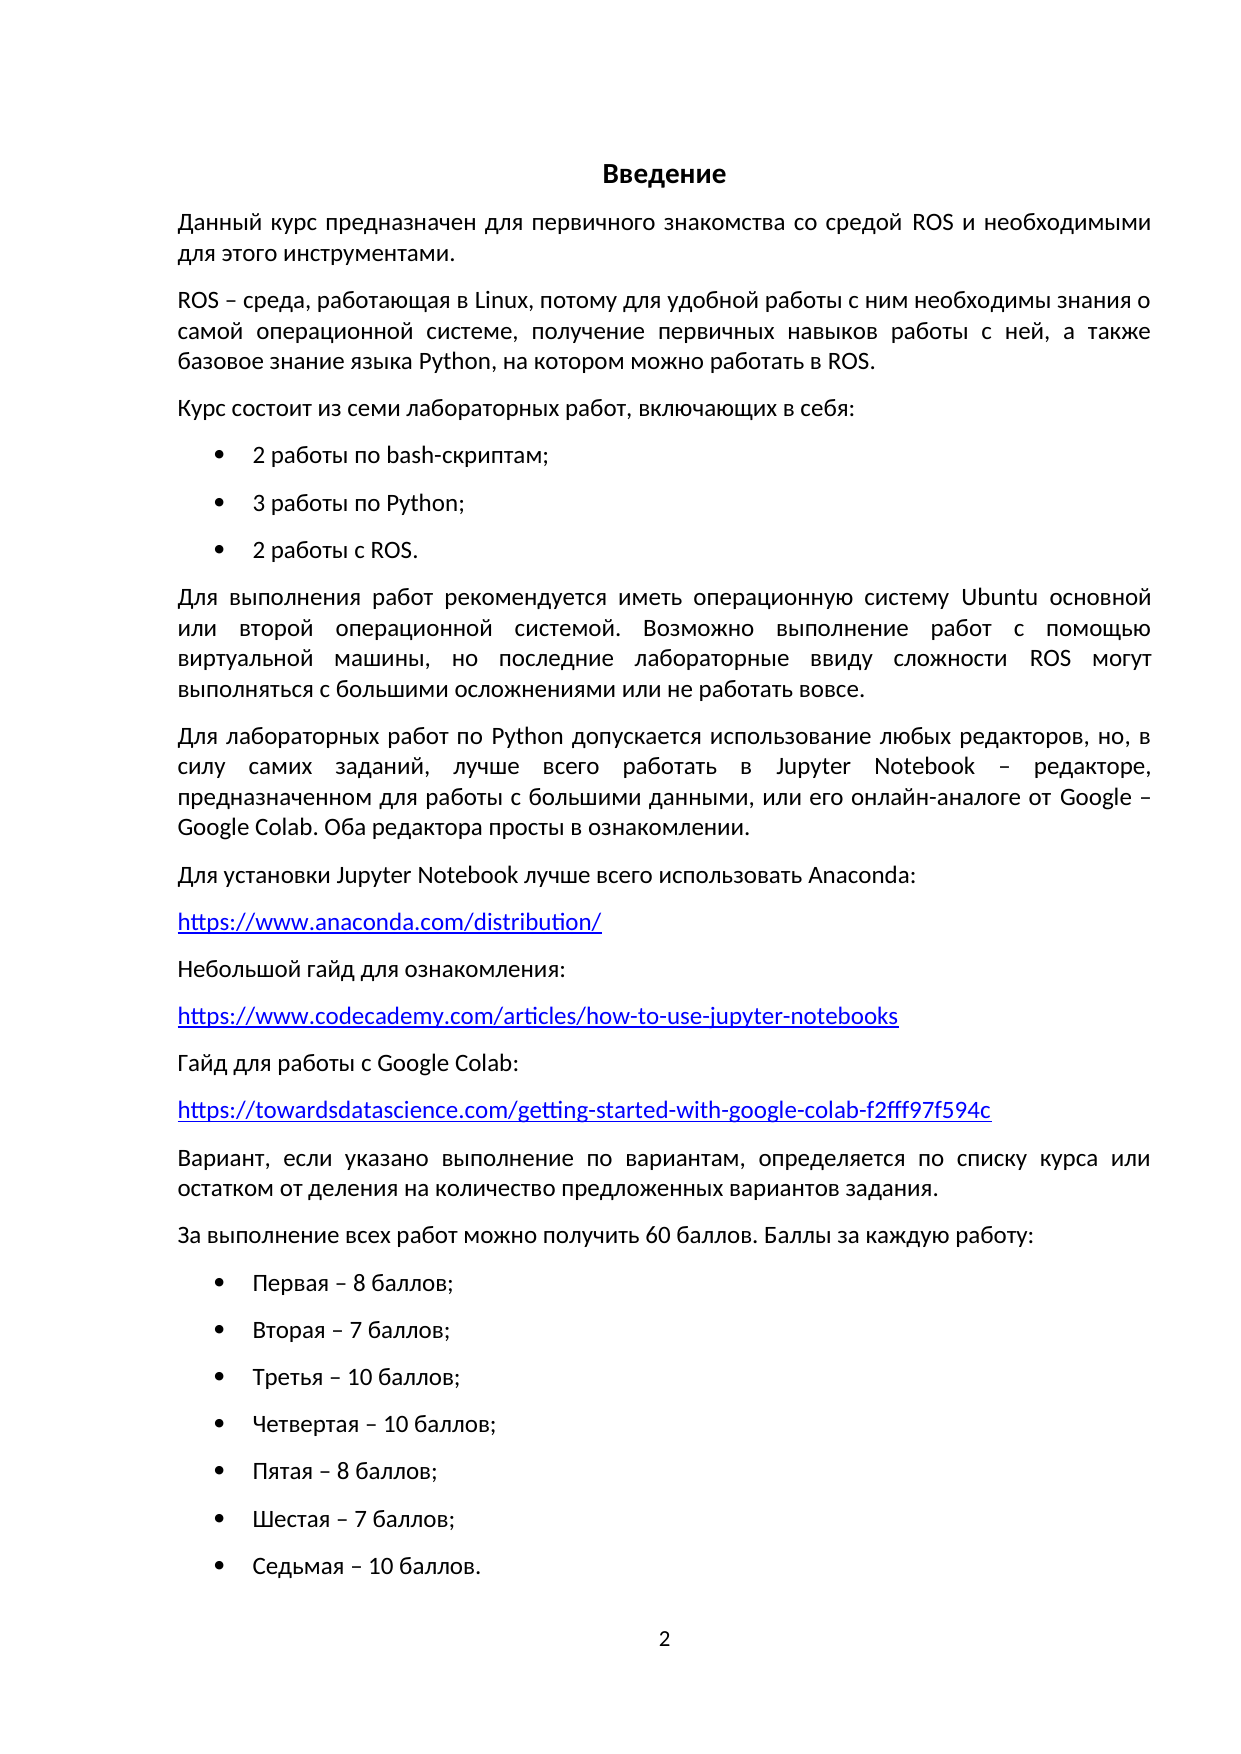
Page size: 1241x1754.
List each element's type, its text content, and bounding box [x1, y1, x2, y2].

text Введение [177, 156, 1152, 191]
text ROS – среда, работающая в Linux, потому для удобной работы с ним необходимы знания о самой операционной системе, получение первичных навыков работы с ней, а также базовое знание языка Python, на котором можно работать в ROS. [177, 284, 1152, 376]
text Для установки Jupyter Notebook лучше всего использовать Anaconda: [177, 859, 1152, 889]
list Седьмая – 10 баллов. [215, 1550, 1152, 1580]
list Вторая – 7 баллов; [215, 1314, 1152, 1344]
list Четвертая – 10 баллов; [215, 1408, 1152, 1439]
text https://www.anaconda.com/distribution/ [177, 906, 1152, 936]
text Небольшой гайд для ознакомления: [177, 953, 1152, 984]
text За выполнение всех работ можно получить 60 баллов. Баллы за каждую работу: [177, 1219, 1152, 1250]
list Шестая – 7 баллов; [215, 1503, 1152, 1533]
list Третья – 10 баллов; [215, 1361, 1152, 1392]
text Данный курс предназначен для первичного знакомства со средой ROS и необходимыми для этого инструментами. [177, 207, 1152, 268]
list 3 работы по Python; [215, 487, 1152, 517]
text https://www.codecademy.com/articles/how-to-use-jupyter-notebooks [177, 1000, 1152, 1031]
text Вариант, если указано выполнение по вариантам, определяется по списку курса или остатком от деления на количество предложенных вариантов задания. [177, 1142, 1152, 1203]
list Пятая – 8 баллов; [215, 1456, 1152, 1486]
list 2 работы по bash-скриптам; [215, 440, 1152, 470]
text Курс состоит из семи лабораторных работ, включающих в себя: [177, 392, 1152, 423]
text https://towardsdatascience.com/getting-started-with-google-colab-f2fff97f594c [177, 1095, 1152, 1125]
list 2 работы с ROS. [215, 534, 1152, 564]
text Для лабораторных работ по Python допускается использование любых редакторов, но, в силу самих заданий, лучше всего работать в Jupyter Notebook – редакторе, предназначенном для работы с большими данными, или его онлайн-аналоге от Google – Google Colab. Оба редактора просты в ознакомлении. [177, 720, 1152, 842]
text Гайд для работы с Google Colab: [177, 1047, 1152, 1078]
text Для выполнения работ рекомендуется иметь операционную систему Ubuntu основной или второй операционной системой. Возможно выполнение работ с помощью виртуальной машины, но последние лабораторные ввиду сложности ROS могут выполняться с большими осложнениями или не работать вовсе. [177, 581, 1152, 703]
list Первая – 8 баллов; [215, 1267, 1152, 1297]
